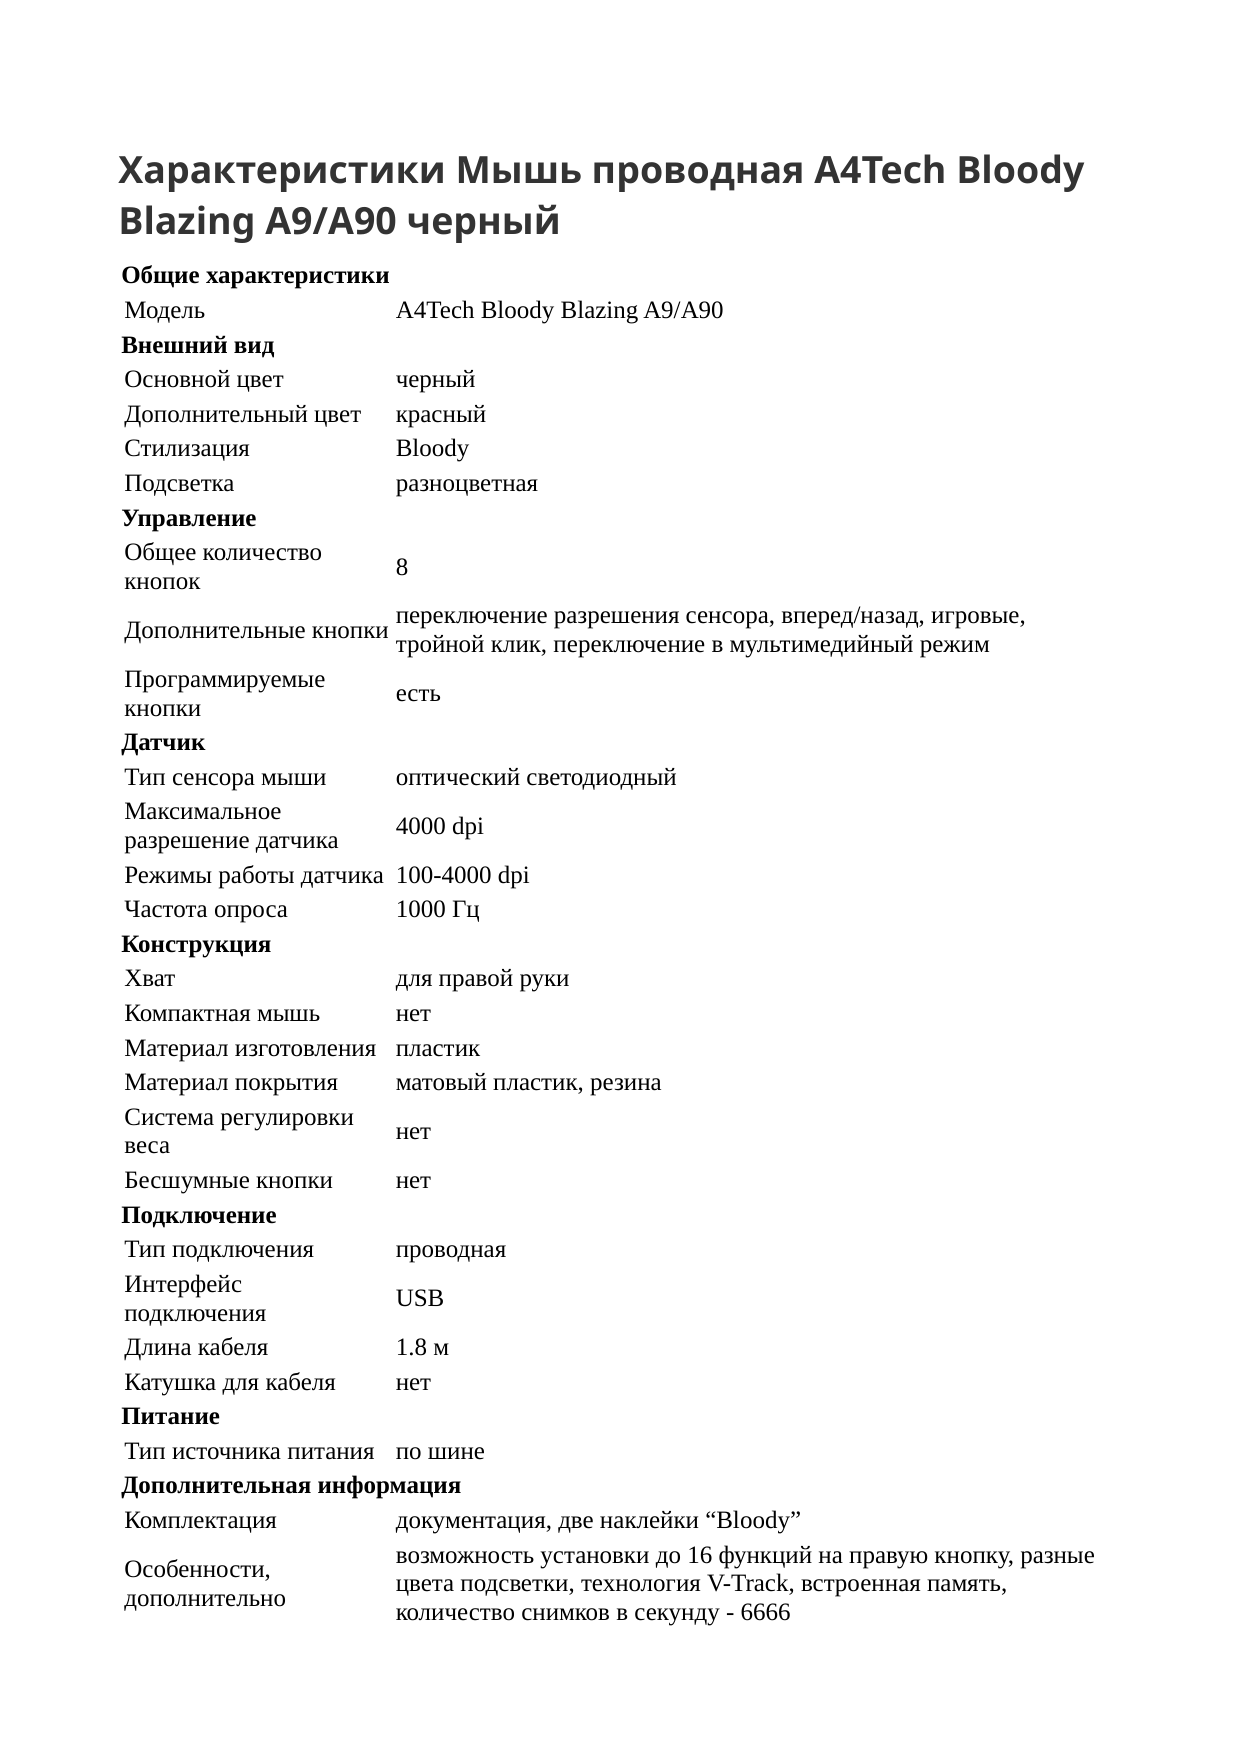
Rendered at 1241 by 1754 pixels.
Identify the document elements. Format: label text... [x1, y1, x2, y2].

table_cell Bloody [393, 431, 1122, 465]
table_cell Интерфейс подключения [118, 1266, 393, 1329]
table_cell Особенности, дополнительно [118, 1537, 393, 1629]
table_cell Дополнительный цвет [118, 396, 393, 431]
table_cell Хват [118, 961, 393, 995]
table_cell Общее количество кнопок [118, 534, 393, 598]
table_cell Режимы работы датчика [118, 857, 393, 891]
table_cell Компактная мышь [118, 995, 393, 1030]
table_cell нет [393, 995, 1122, 1030]
table_cell Катушка для кабеля [118, 1364, 393, 1398]
table_cell Материал покрытия [118, 1064, 393, 1099]
table_cell по шине [393, 1433, 1122, 1468]
table_cell для правой руки [393, 961, 1122, 995]
table_cell Тип сенсора мыши [118, 759, 393, 793]
table_cell 100-4000 dpi [393, 857, 1122, 891]
table_cell 8 [393, 534, 1122, 598]
table_cell матовый пластик, резина [393, 1064, 1122, 1099]
table_cell черный [393, 361, 1122, 396]
table_cell A4Tech Bloody Blazing A9/A90 [393, 292, 1122, 327]
table_cell 1000 Гц [393, 891, 1122, 926]
table_cell переключение разрешения сенсора, вперед/назад, игровые, тройной клик, переключение в мультимедийный режим [393, 598, 1122, 661]
table_cell Система регулировки веса [118, 1099, 393, 1162]
table_cell Датчик [118, 724, 1122, 759]
table_cell документация, две наклейки “Bloody” [393, 1502, 1122, 1537]
table_cell разноцветная [393, 465, 1122, 500]
table_cell возможность установки до 16 функций на правую кнопку, разные цвета подсветки, технология V-Track, встроенная память, количество снимков в секунду - 6666 [393, 1537, 1122, 1629]
table_cell пластик [393, 1030, 1122, 1064]
table_cell Стилизация [118, 431, 393, 465]
table_cell 1.8 м [393, 1329, 1122, 1364]
table_cell красный [393, 396, 1122, 431]
table_cell Основной цвет [118, 361, 393, 396]
table_cell Дополнительная информация [118, 1468, 1122, 1502]
table_cell Конструкция [118, 926, 1122, 961]
table_cell Модель [118, 292, 393, 327]
table_cell Подключение [118, 1197, 1122, 1231]
table_cell Программируемые кнопки [118, 661, 393, 724]
table_cell Дополнительные кнопки [118, 598, 393, 661]
table_cell 4000 dpi [393, 794, 1122, 857]
table_cell Питание [118, 1399, 1122, 1433]
table_cell нет [393, 1364, 1122, 1398]
table_cell USB [393, 1266, 1122, 1329]
table_cell Подсветка [118, 465, 393, 500]
table_cell Комплектация [118, 1502, 393, 1537]
table_cell оптический светодиодный [393, 759, 1122, 793]
table_header Общие характеристики [118, 258, 1122, 292]
table_cell проводная [393, 1231, 1122, 1266]
table_cell нет [393, 1162, 1122, 1197]
table_cell Максимальное разрешение датчика [118, 794, 393, 857]
table_cell Материал изготовления [118, 1030, 393, 1064]
table_cell есть [393, 661, 1122, 724]
table_cell Управление [118, 500, 1122, 534]
table_cell Частота опроса [118, 891, 393, 926]
table_cell Длина кабеля [118, 1329, 393, 1364]
table_cell Тип источника питания [118, 1433, 393, 1468]
table_cell Бесшумные кнопки [118, 1162, 393, 1197]
subtitle Характеристики Мышь проводная A4Tech Bloody Blazing A9/A90 черный [118, 143, 1122, 245]
table_cell Тип подключения [118, 1231, 393, 1266]
table_cell нет [393, 1099, 1122, 1162]
table_cell Внешний вид [118, 327, 1122, 361]
